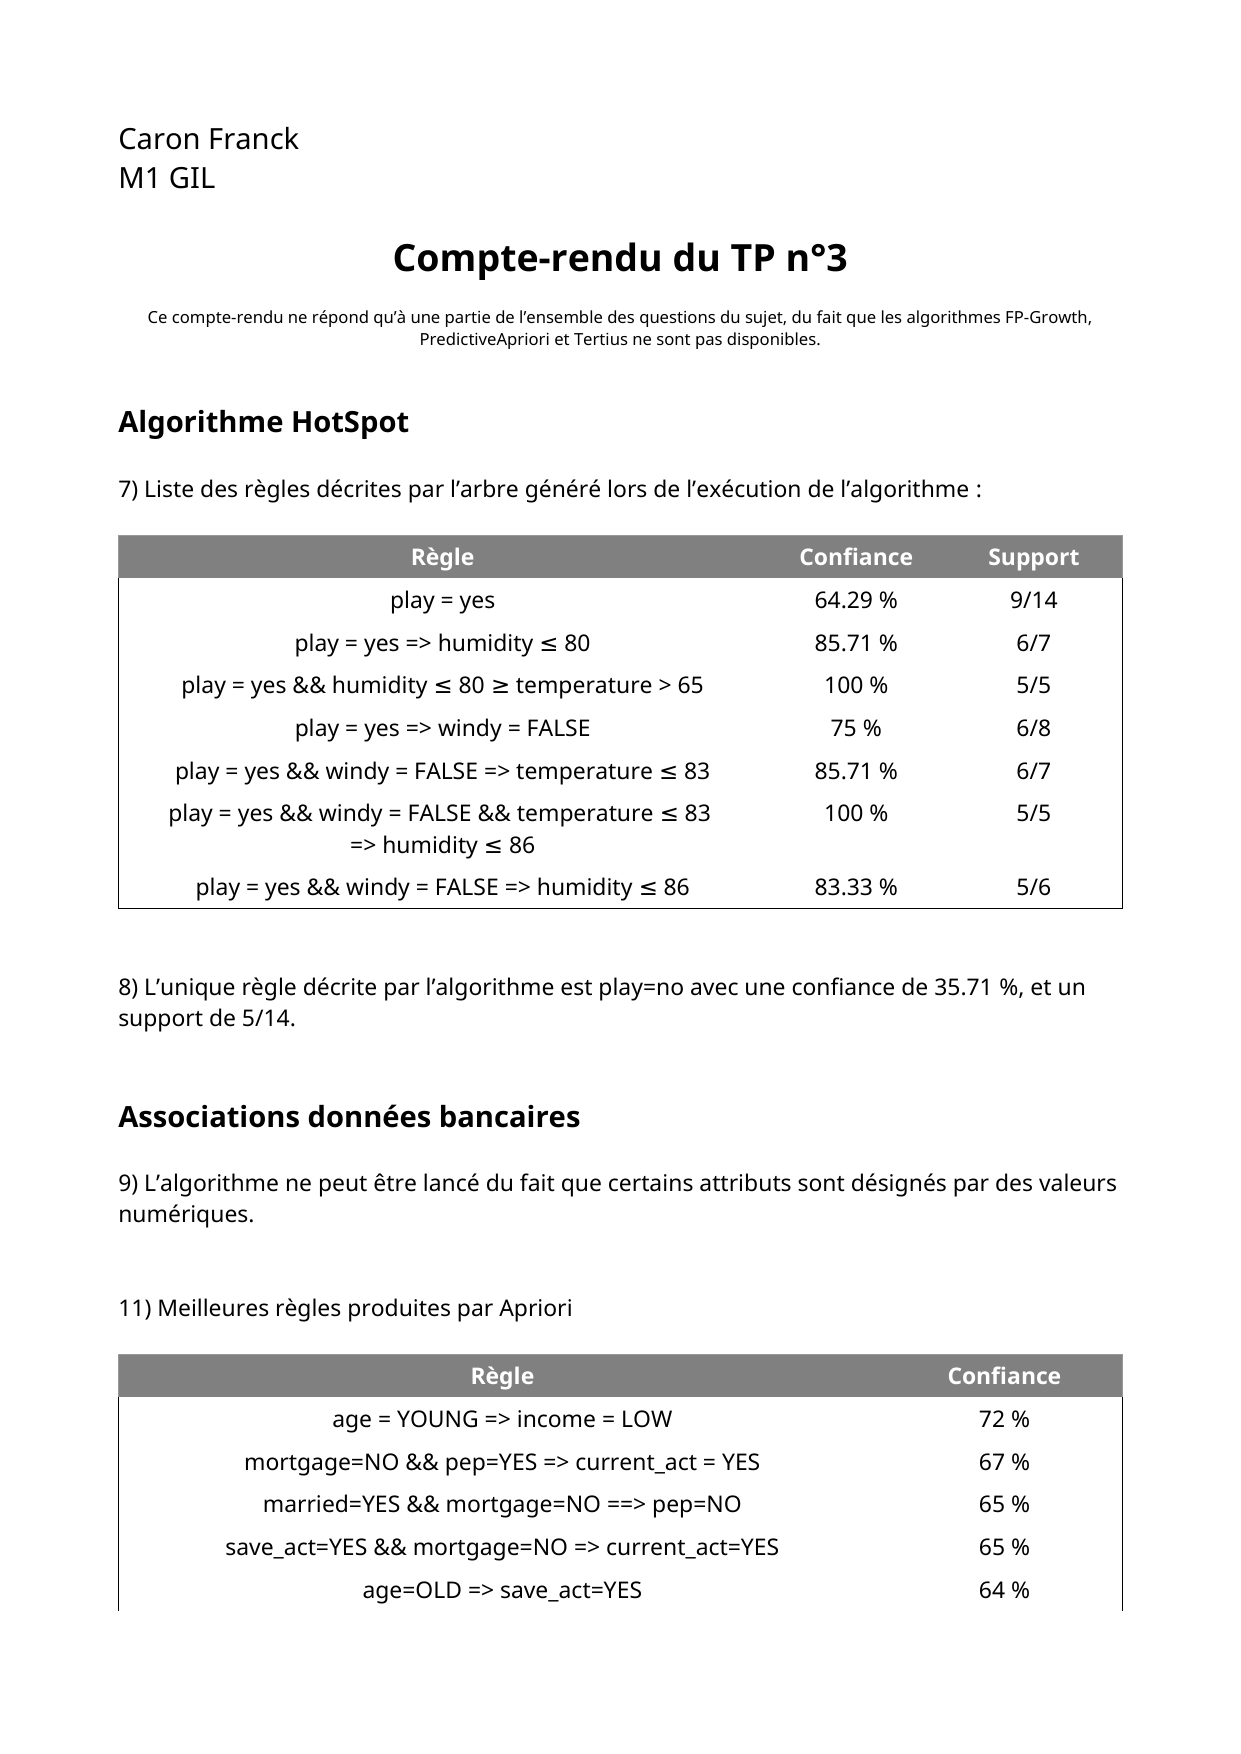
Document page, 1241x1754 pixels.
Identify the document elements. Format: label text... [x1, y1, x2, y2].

table_header Règle [119, 536, 767, 578]
table_cell married=YES && mortgage=NO ==> pep=NO [119, 1483, 886, 1525]
table_cell 6/7 [945, 621, 1122, 663]
table_cell play = yes => humidity ≤ 80 [119, 621, 767, 663]
table_cell 9/14 [945, 578, 1122, 621]
text Compte-rendu du TP n°3 [118, 232, 1122, 283]
text 7) Liste des règles décrites par l’arbre généré lors de l’exécution de l’algorithme : [118, 473, 1122, 504]
table_cell 65 % [886, 1483, 1122, 1525]
table_cell 100 % [767, 664, 945, 706]
table_cell 83.33 % [767, 866, 945, 908]
text Algorithme HotSpot [118, 402, 1122, 441]
table_header Support [945, 536, 1122, 578]
table_cell 85.71 % [767, 621, 945, 663]
table_cell play = yes => windy = FALSE [119, 706, 767, 749]
text Ce compte-rendu ne répond qu’à une partie de l’ensemble des questions du sujet, du fait que les algorithmes FP-Growth, PredictiveApriori et Tertius ne sont pas disponibles. [118, 305, 1122, 351]
table_cell 6/8 [945, 706, 1122, 749]
table_cell 75 % [767, 706, 945, 749]
table_cell play = yes [119, 578, 767, 621]
table_cell 100 % [767, 792, 945, 866]
table_cell 64.29 % [767, 578, 945, 621]
table_cell 6/7 [945, 749, 1122, 792]
table_cell 67 % [886, 1440, 1122, 1482]
table_cell 5/5 [945, 664, 1122, 706]
table_cell 64 % [886, 1568, 1122, 1611]
table_header Confiance [886, 1355, 1122, 1397]
table_cell mortgage=NO && pep=YES => current_act = YES [119, 1440, 886, 1482]
table_cell play = yes && windy = FALSE && temperature ≤ 83 => humidity ≤ 86 [119, 792, 767, 866]
table_cell 5/5 [945, 792, 1122, 866]
table_cell age = YOUNG => income = LOW [119, 1397, 886, 1440]
text M1 GIL [118, 158, 1122, 197]
table_cell 72 % [886, 1397, 1122, 1440]
text 8) L’unique règle décrite par l’algorithme est play=no avec une confiance de 35.71 %, et un support de 5/14. [118, 971, 1122, 1033]
text Caron Franck [118, 118, 1122, 158]
table_cell 5/6 [945, 866, 1122, 908]
table_cell play = yes && humidity ≤ 80 ≥ temperature > 65 [119, 664, 767, 706]
table_cell play = yes && windy = FALSE => humidity ≤ 86 [119, 866, 767, 908]
table_header Règle [119, 1355, 886, 1397]
text 9) L’algorithme ne peut être lancé du fait que certains attributs sont désignés par des valeurs numériques. [118, 1167, 1122, 1229]
table_cell save_act=YES && mortgage=NO => current_act=YES [119, 1525, 886, 1568]
text 11) Meilleures règles produites par Apriori [118, 1292, 1122, 1323]
text Associations données bancaires [118, 1096, 1122, 1136]
table_header Confiance [767, 536, 945, 578]
table_cell 85.71 % [767, 749, 945, 792]
table_cell 65 % [886, 1525, 1122, 1568]
table_cell play = yes && windy = FALSE => temperature ≤ 83 [119, 749, 767, 792]
table_cell age=OLD => save_act=YES [119, 1568, 886, 1611]
